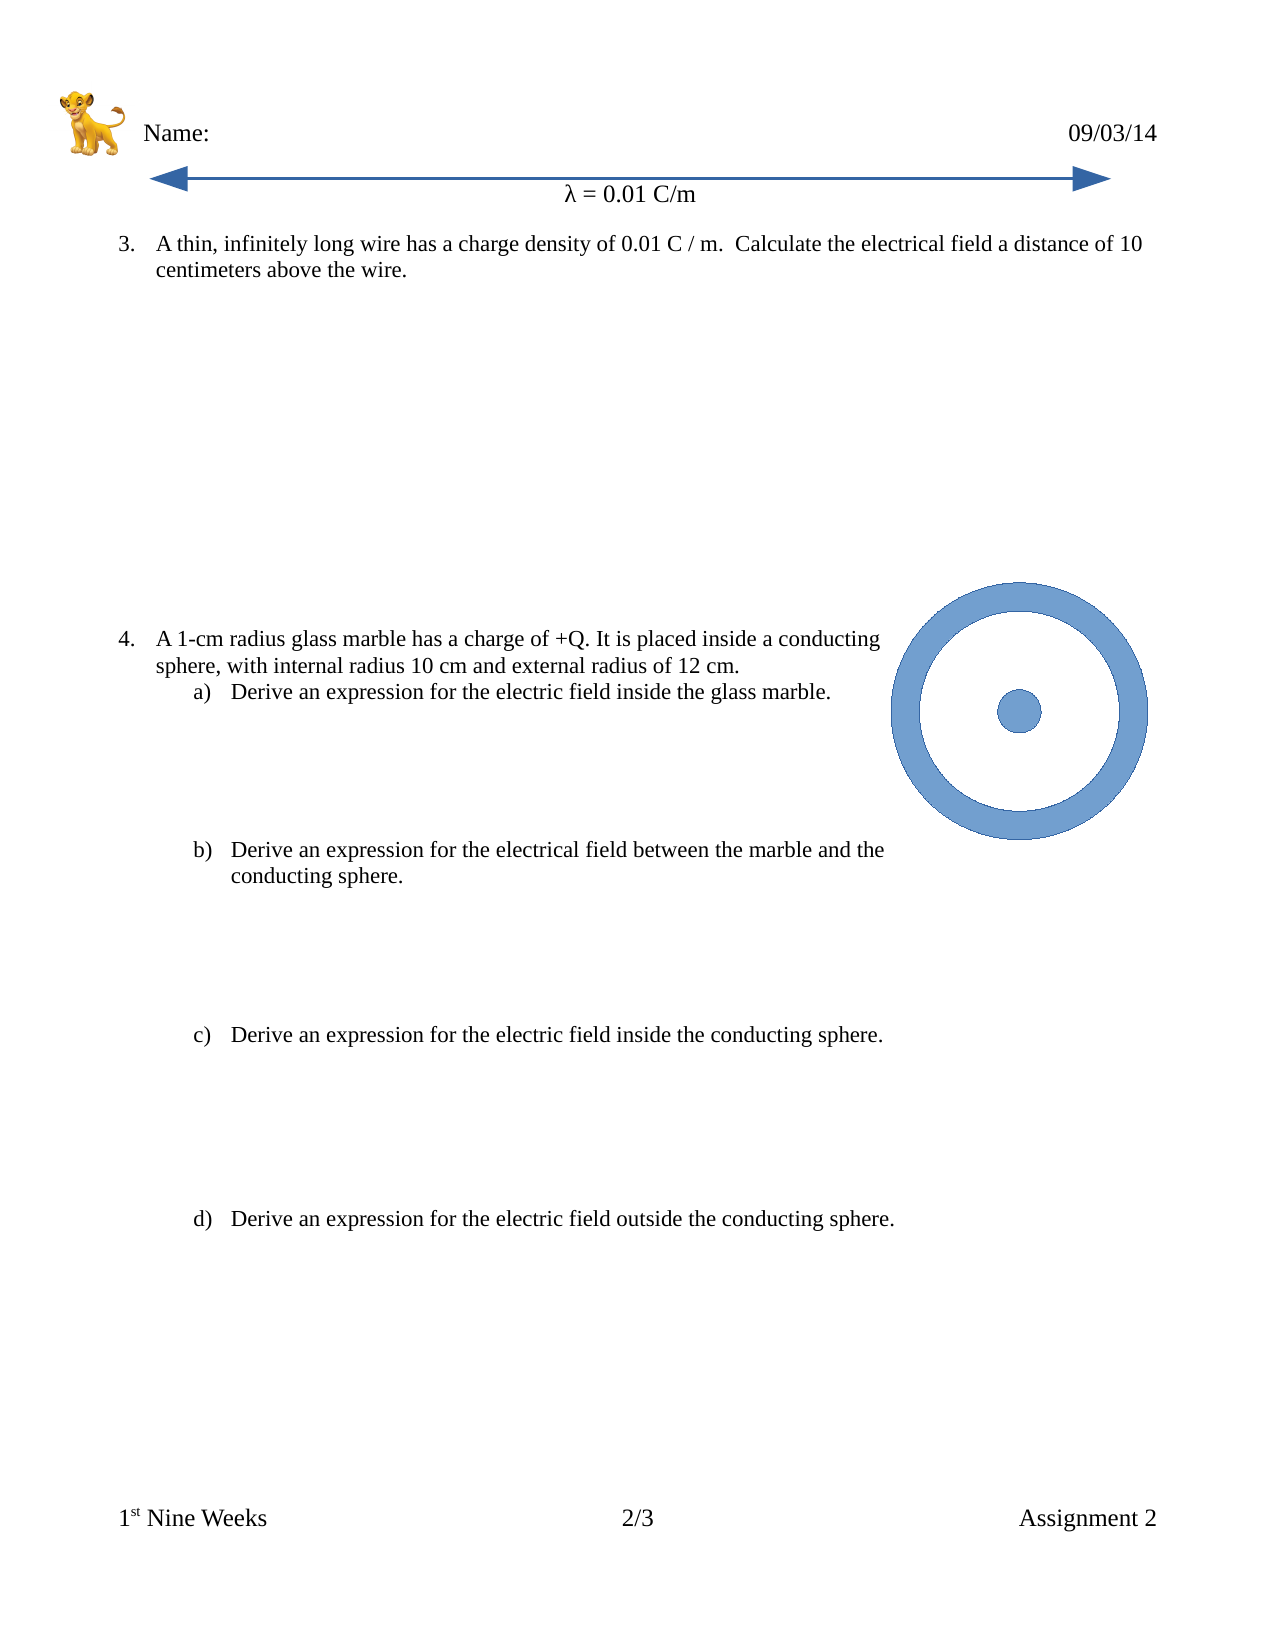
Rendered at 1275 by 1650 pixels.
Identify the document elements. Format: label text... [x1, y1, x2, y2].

list Derive an expression for the electric field inside the conducting sphere. [193, 1021, 1157, 1047]
list Derive an expression for the electrical field between the marble and the conducting sphere. [193, 836, 1157, 889]
picture [48, 81, 136, 156]
list Derive an expression for the electric field outside the conducting sphere. [193, 1205, 1157, 1231]
list Derive an expression for the electric field inside the glass marble. [193, 678, 895, 704]
list A 1-cm radius glass marble has a charge of +Q. It is placed inside a conducting sphere, with internal radius 10 cm and external radius of 12 cm. [118, 625, 923, 678]
list [920, 678, 1119, 704]
list A thin, infinitely long wire has a charge density of 0.01 C / m. Calculate the electrical field a distance of 10 centimeters above the wire. [118, 230, 1157, 283]
list [926, 625, 1113, 678]
